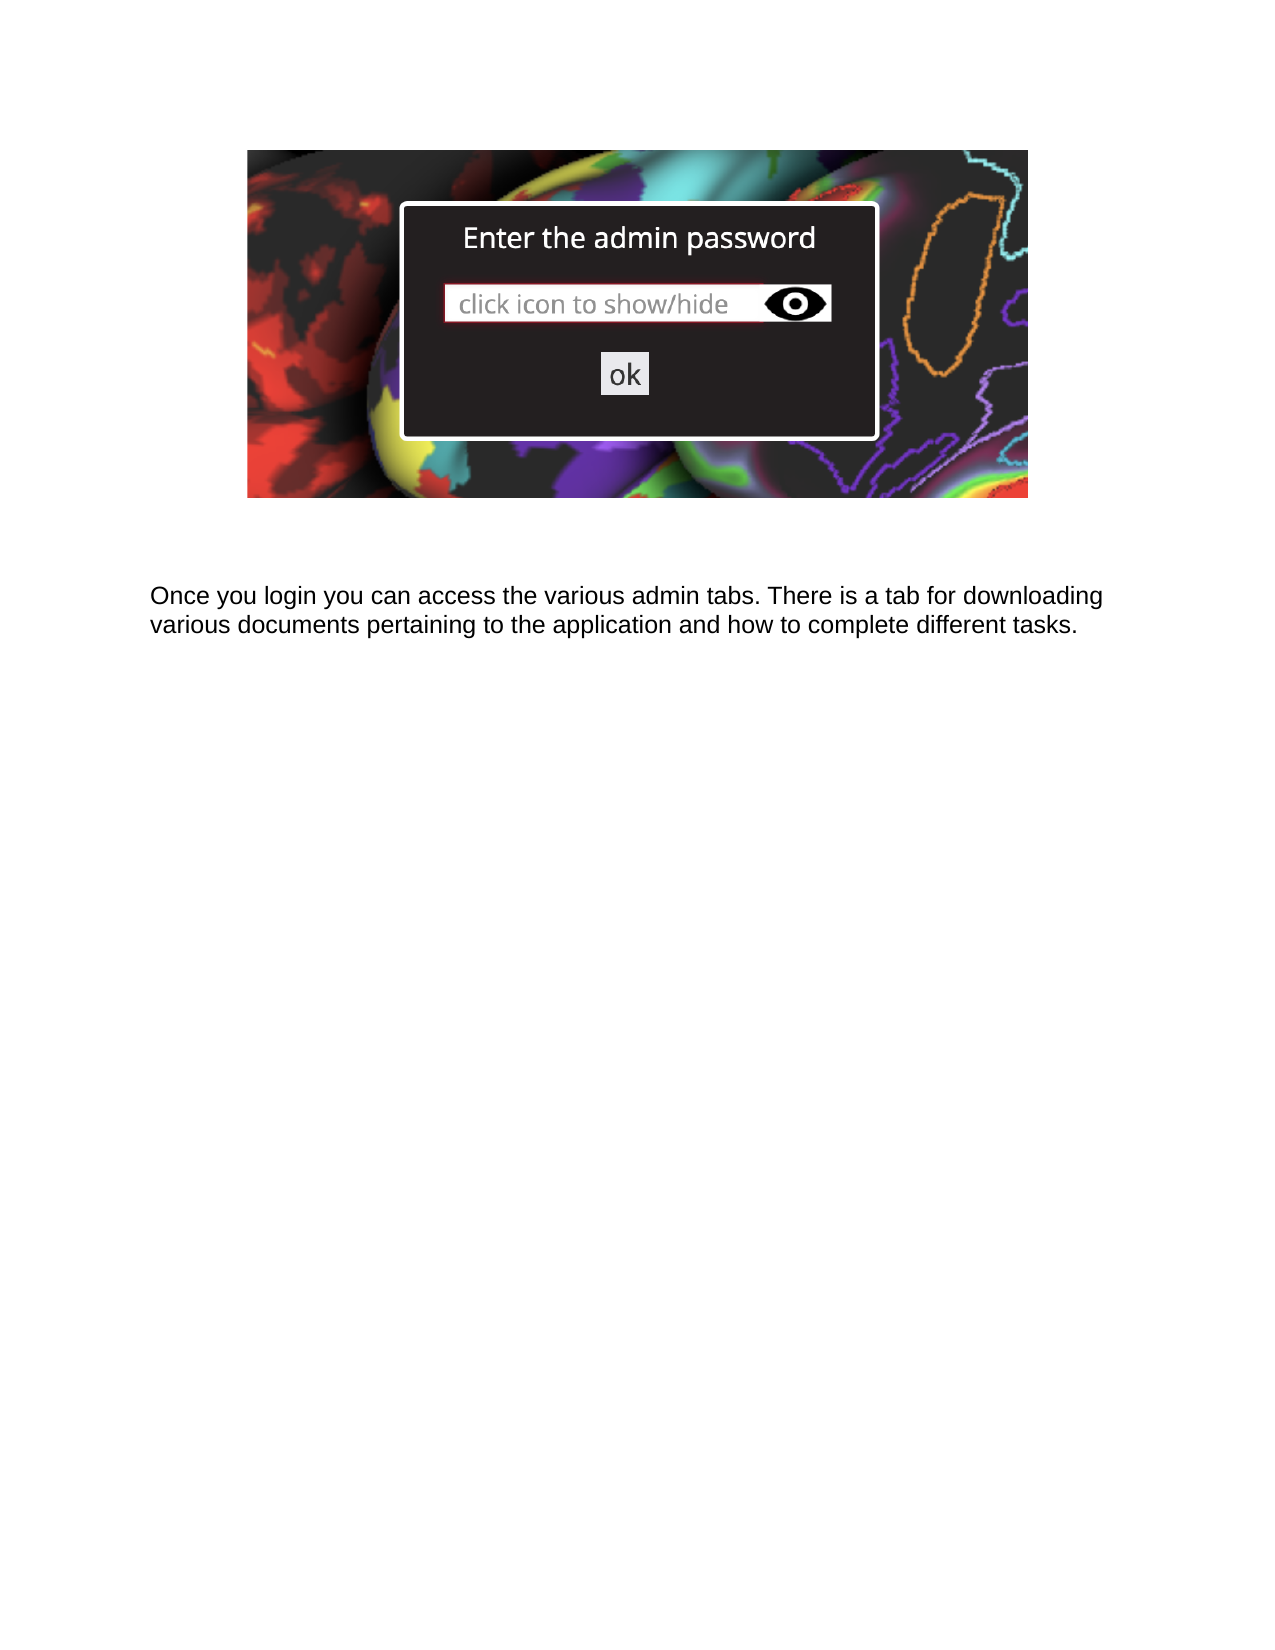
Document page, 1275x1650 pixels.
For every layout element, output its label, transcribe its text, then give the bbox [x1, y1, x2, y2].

text Once you login you can access the various admin tabs. There is a tab for downloading various documents pertaining to the application and how to complete different tasks. [150, 581, 1125, 639]
picture [247, 150, 1028, 498]
